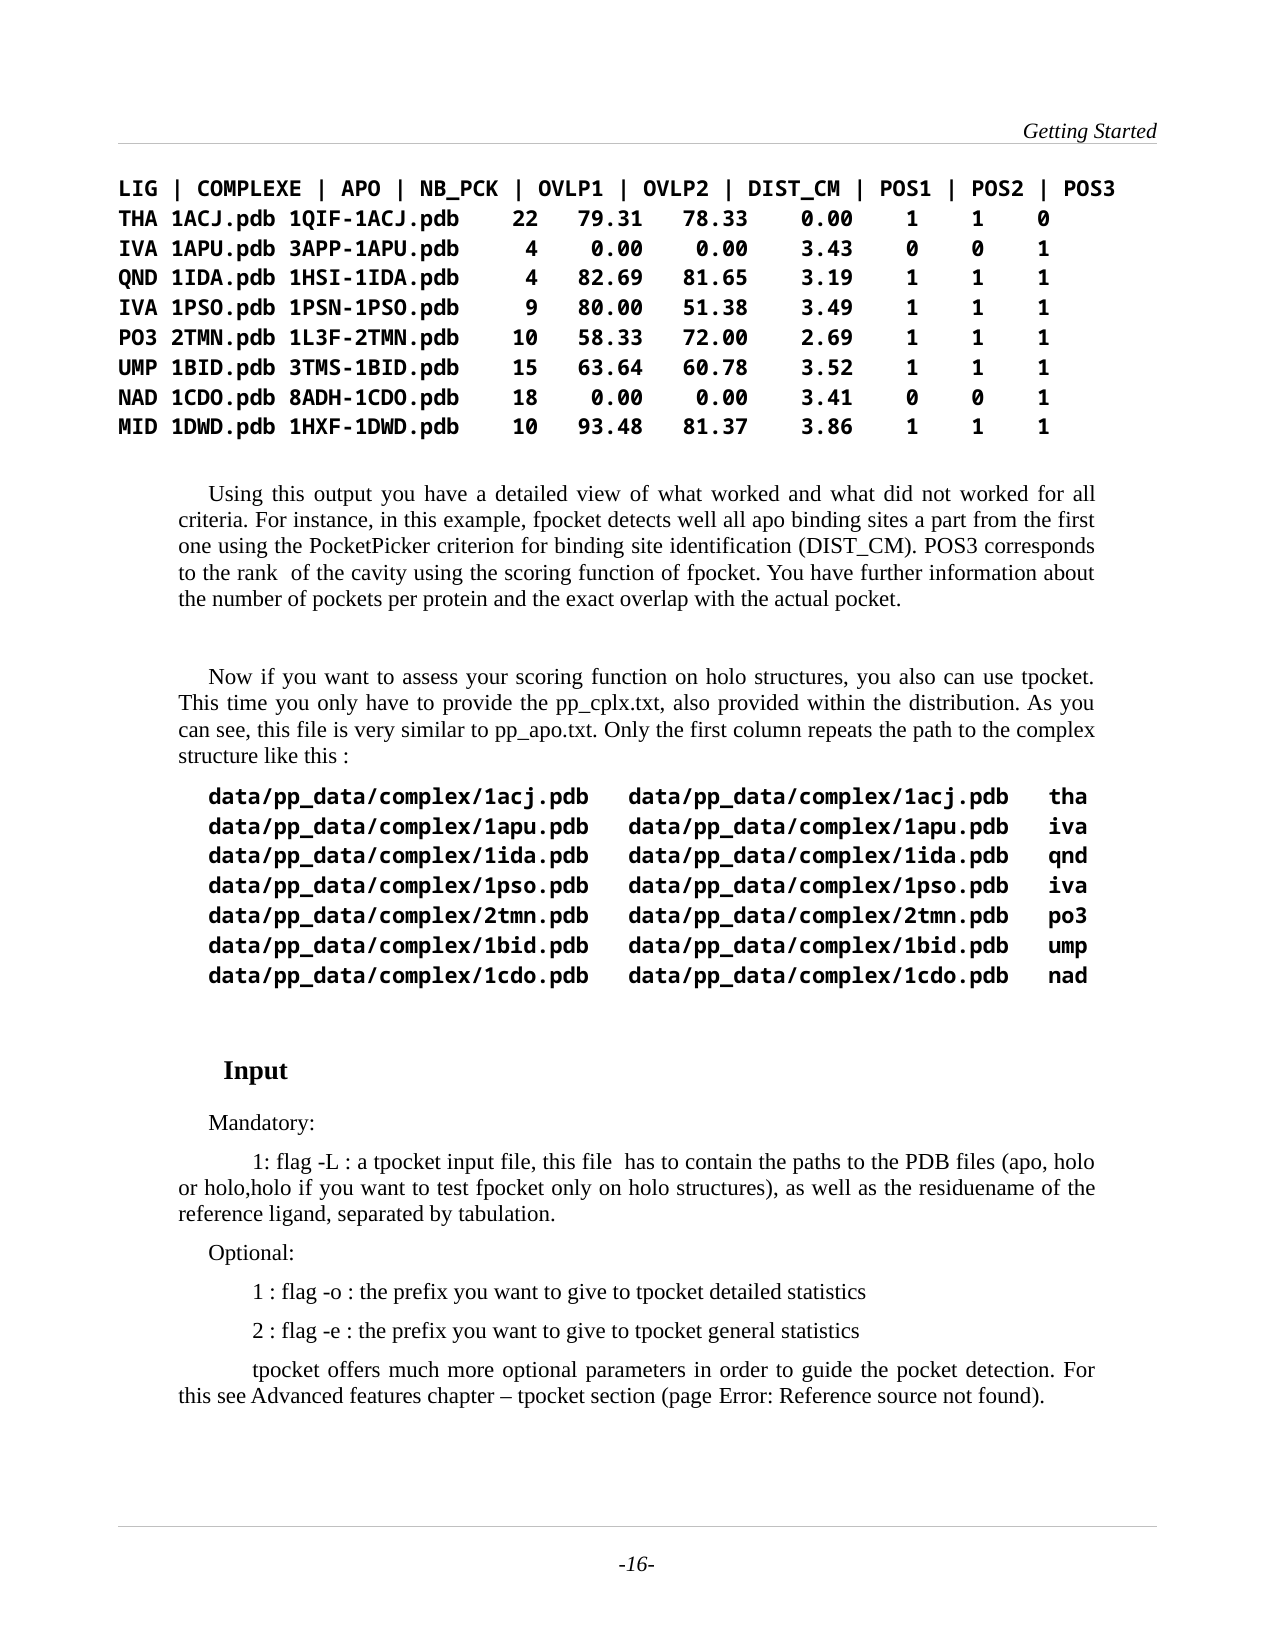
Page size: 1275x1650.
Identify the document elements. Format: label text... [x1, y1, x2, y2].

text data/pp_data/complex/1ida.pdb data/pp_data/complex/1ida.pdb qnd [208, 841, 1157, 870]
text 1 : flag -o : the prefix you want to give to tpocket detailed statistics [178, 1278, 1097, 1304]
text LIG | COMPLEXE | APO | NB_PCK | OVLP1 | OVLP2 | DIST_CM | POS1 | POS2 | POS3 [118, 173, 1157, 203]
text IVA 1APU.pdb 3APP-1APU.pdb 4 0.00 0.00 3.43 0 0 1 [118, 232, 1157, 262]
text data/pp_data/complex/1acj.pdb data/pp_data/complex/1acj.pdb tha [208, 781, 1157, 811]
text 2 : flag -e : the prefix you want to give to tpocket general statistics [178, 1317, 1097, 1343]
text data/pp_data/complex/1bid.pdb data/pp_data/complex/1bid.pdb ump [208, 930, 1157, 960]
text data/pp_data/complex/1pso.pdb data/pp_data/complex/1pso.pdb iva [208, 870, 1157, 900]
text data/pp_data/complex/1apu.pdb data/pp_data/complex/1apu.pdb iva [208, 811, 1157, 841]
text 1: flag -L : a tpocket input file, this file has to contain the paths to the PDB files (apo, holo or holo,holo if you want to test fpocket only on holo structures), as well as the residuename of the reference ligand, separated by tabulation. [178, 1148, 1097, 1227]
text IVA 1PSO.pdb 1PSN-1PSO.pdb 9 80.00 51.38 3.49 1 1 1 [118, 292, 1157, 322]
text Optional: [178, 1239, 1097, 1266]
text NAD 1CDO.pdb 8ADH-1CDO.pdb 18 0.00 0.00 3.41 0 0 1 [118, 381, 1157, 411]
text data/pp_data/complex/1cdo.pdb data/pp_data/complex/1cdo.pdb nad [208, 960, 1157, 989]
subtitle Input [223, 1054, 1157, 1085]
text tpocket offers much more optional parameters in order to guide the pocket detection. For this see Advanced features chapter – tpocket section (page ). [178, 1356, 1097, 1409]
text Mandatory: [178, 1109, 1097, 1135]
text PO3 2TMN.pdb 1L3F-2TMN.pdb 10 58.33 72.00 2.69 1 1 1 [118, 322, 1157, 352]
text UMP 1BID.pdb 3TMS-1BID.pdb 15 63.64 60.78 3.52 1 1 1 [118, 352, 1157, 381]
text Now if you want to assess your scoring function on holo structures, you also can use tpocket. This time you only have to provide the pp_cplx.txt, also provided within the distribution. As you can see, this file is very similar to pp_apo.txt. Only the first column repeats the path to the complex structure like this : [178, 663, 1097, 768]
text Using this output you have a detailed view of what worked and what did not worked for all criteria. For instance, in this example, fpocket detects well all apo binding sites a part from the first one using the PocketPicker criterion for binding site identification (DIST_CM). POS3 corresponds to the rank of the cavity using the scoring function of fpocket. You have further information about the number of pockets per protein and the exact overlap with the actual pocket. [178, 480, 1097, 612]
text QND 1IDA.pdb 1HSI-1IDA.pdb 4 82.69 81.65 3.19 1 1 1 [118, 262, 1157, 292]
text MID 1DWD.pdb 1HXF-1DWD.pdb 10 93.48 81.37 3.86 1 1 1 [118, 411, 1157, 441]
text THA 1ACJ.pdb 1QIF-1ACJ.pdb 22 79.31 78.33 0.00 1 1 0 [118, 203, 1157, 232]
text data/pp_data/complex/2tmn.pdb data/pp_data/complex/2tmn.pdb po3 [208, 900, 1157, 930]
